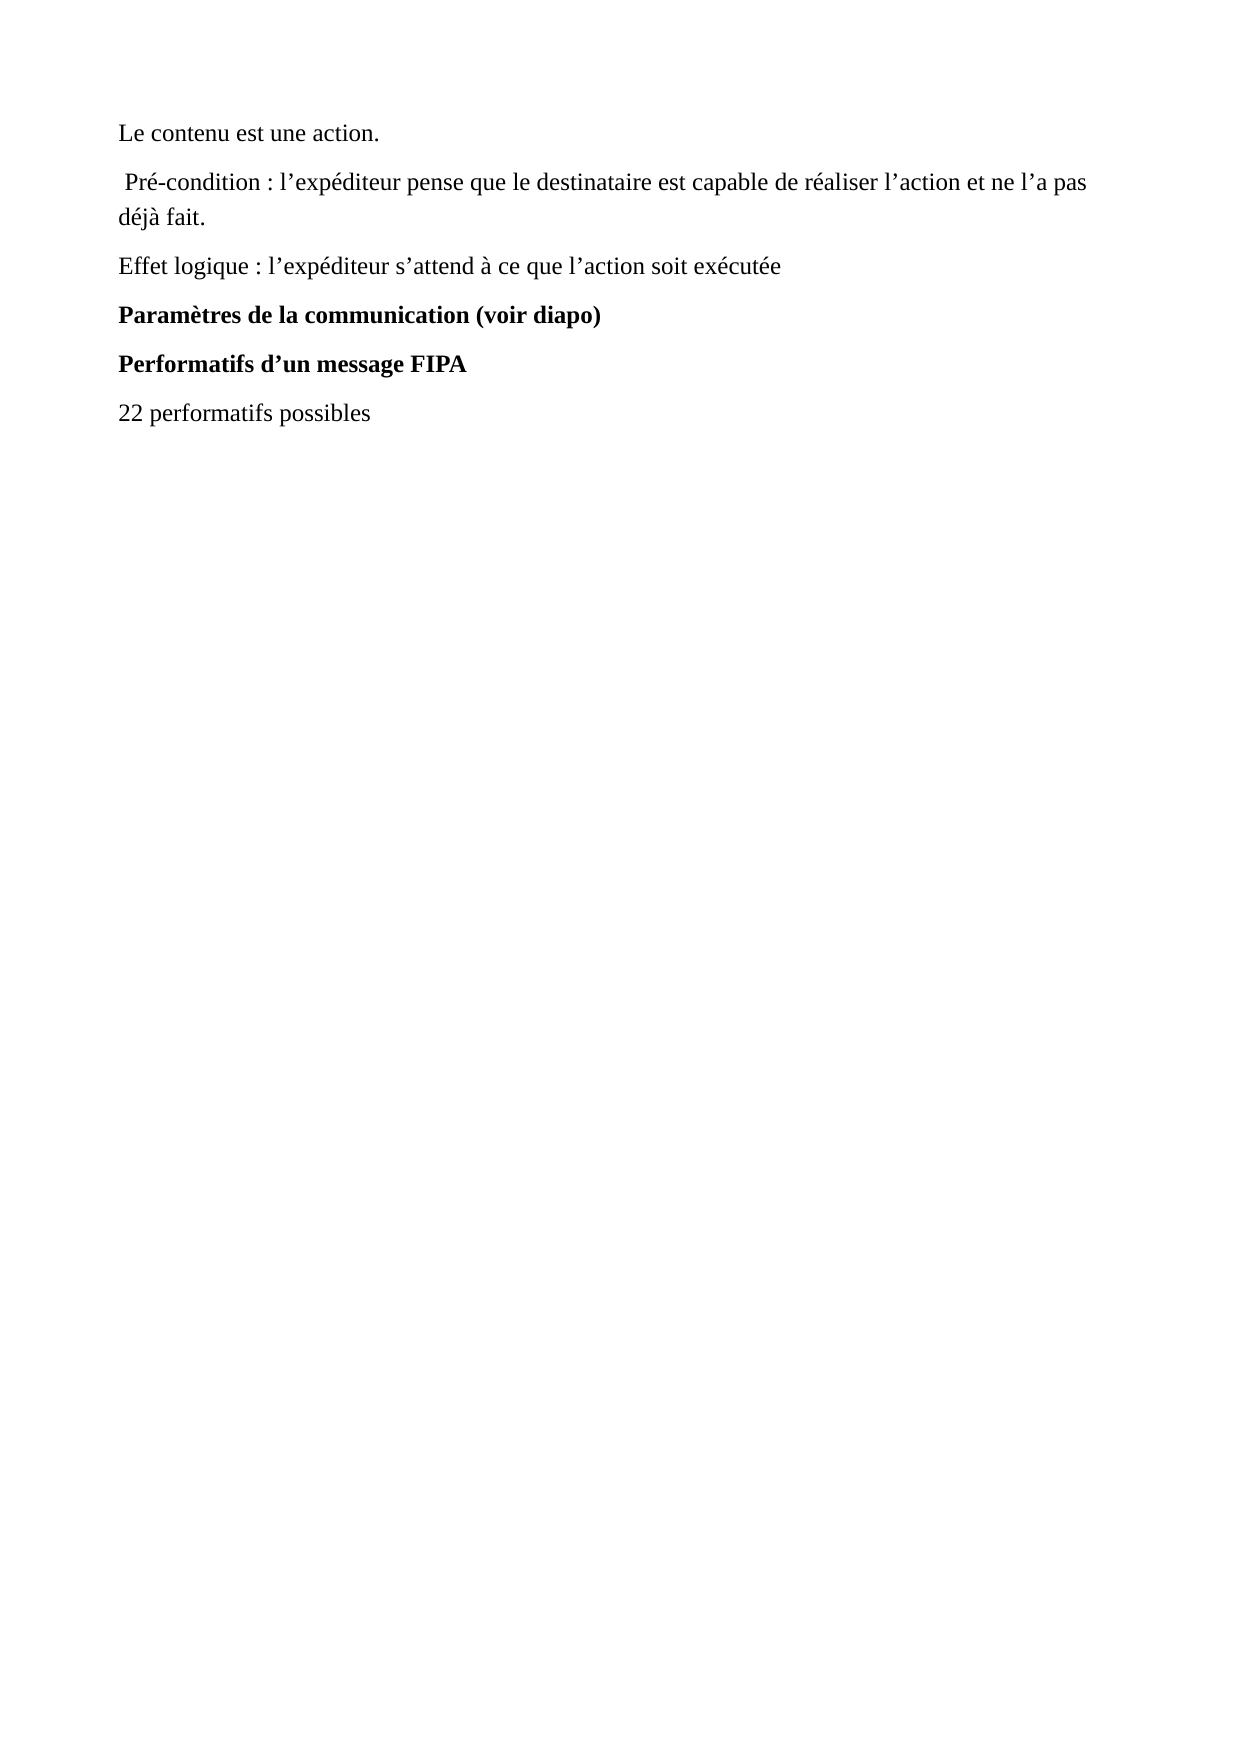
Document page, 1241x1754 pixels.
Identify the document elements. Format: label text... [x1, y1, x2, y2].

text Le contenu est une action. [118, 118, 1122, 147]
text 22 performatifs possibles [118, 398, 1122, 427]
text Effet logique : l’expéditeur s’attend à ce que l’action soit exécutée [118, 251, 1122, 279]
text Performatifs d’un message FIPA [118, 349, 1122, 378]
text Paramètres de la communication (voir diapo) [118, 300, 1122, 328]
text Pré-condition : l’expéditeur pense que le destinataire est capable de réaliser l’action et ne l’a pas déjà fait. [118, 167, 1122, 230]
